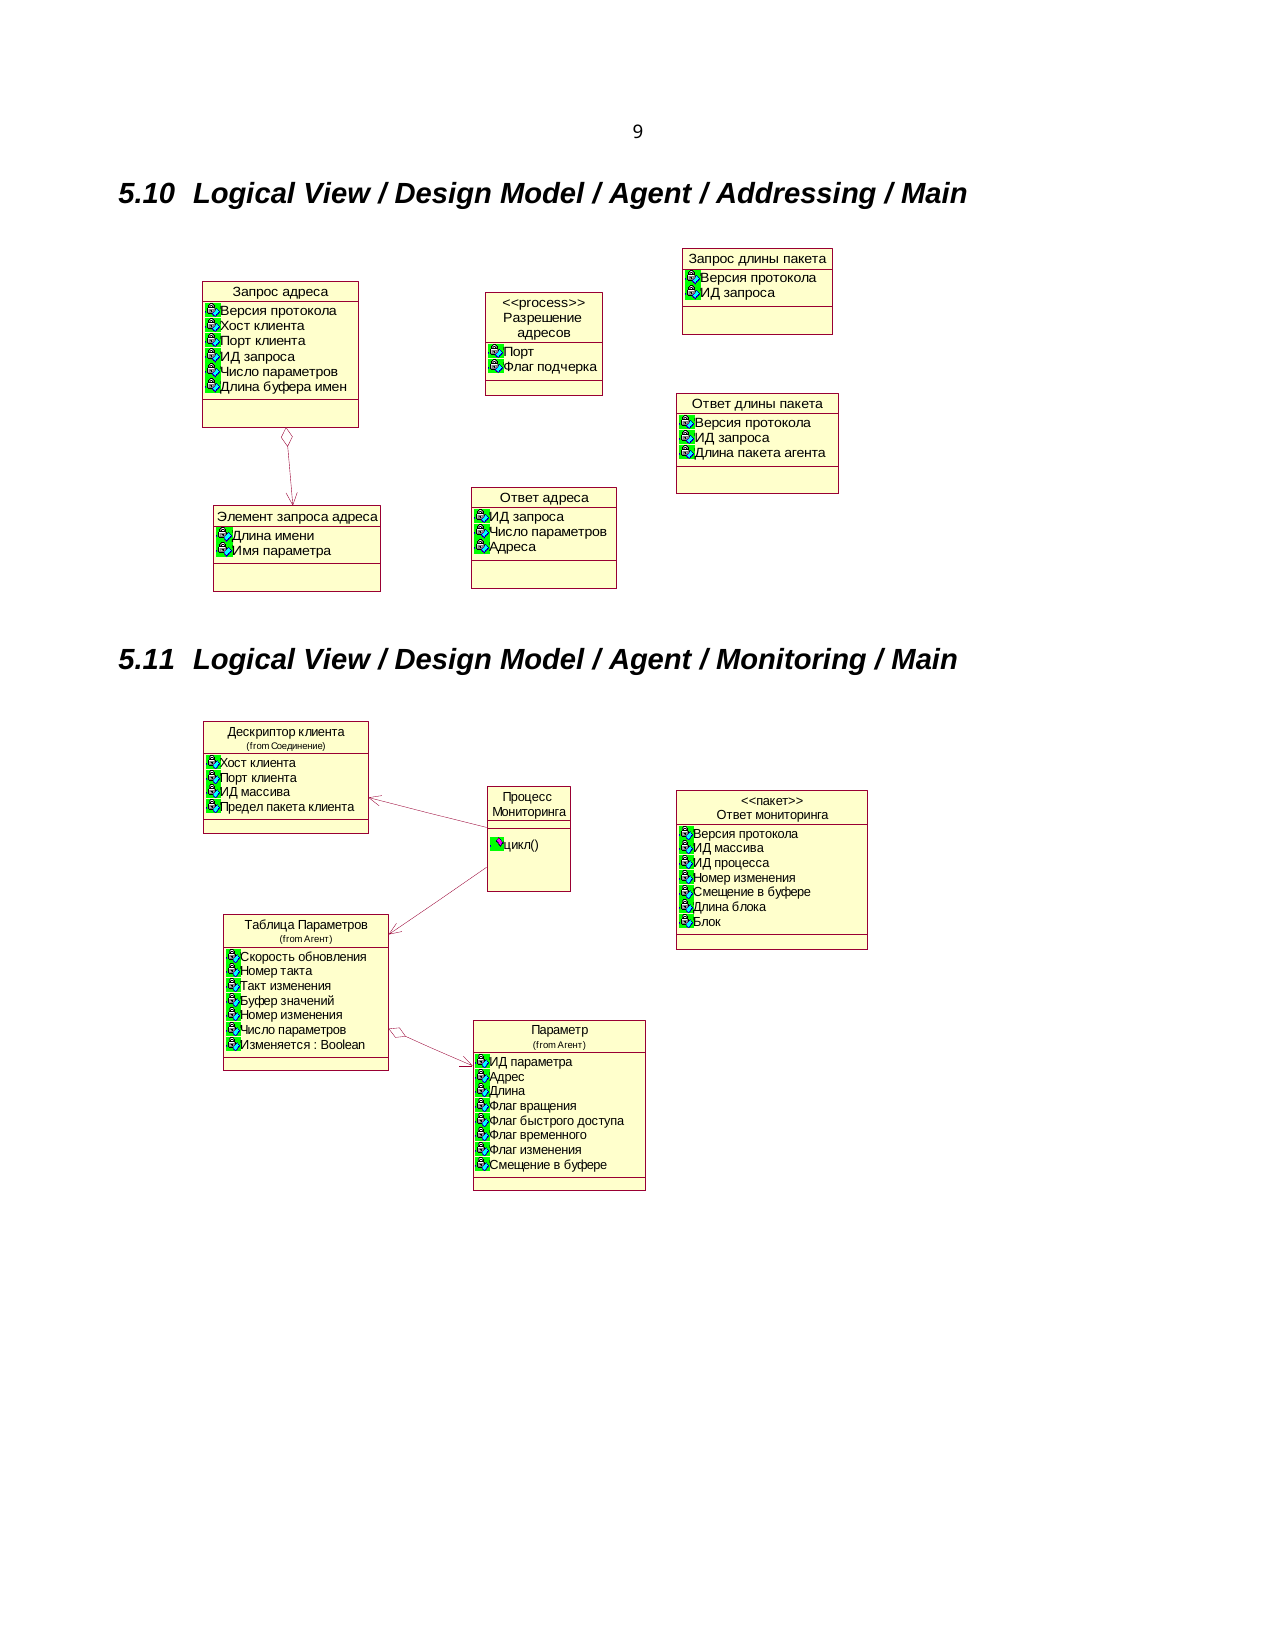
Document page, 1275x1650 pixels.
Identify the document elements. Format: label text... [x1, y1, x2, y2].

subtitle Logical View / Design Model / Agent / Addressing / Main [118, 177, 1157, 210]
subtitle Logical View / Design Model / Agent / Monitoring / Main [118, 643, 1157, 676]
